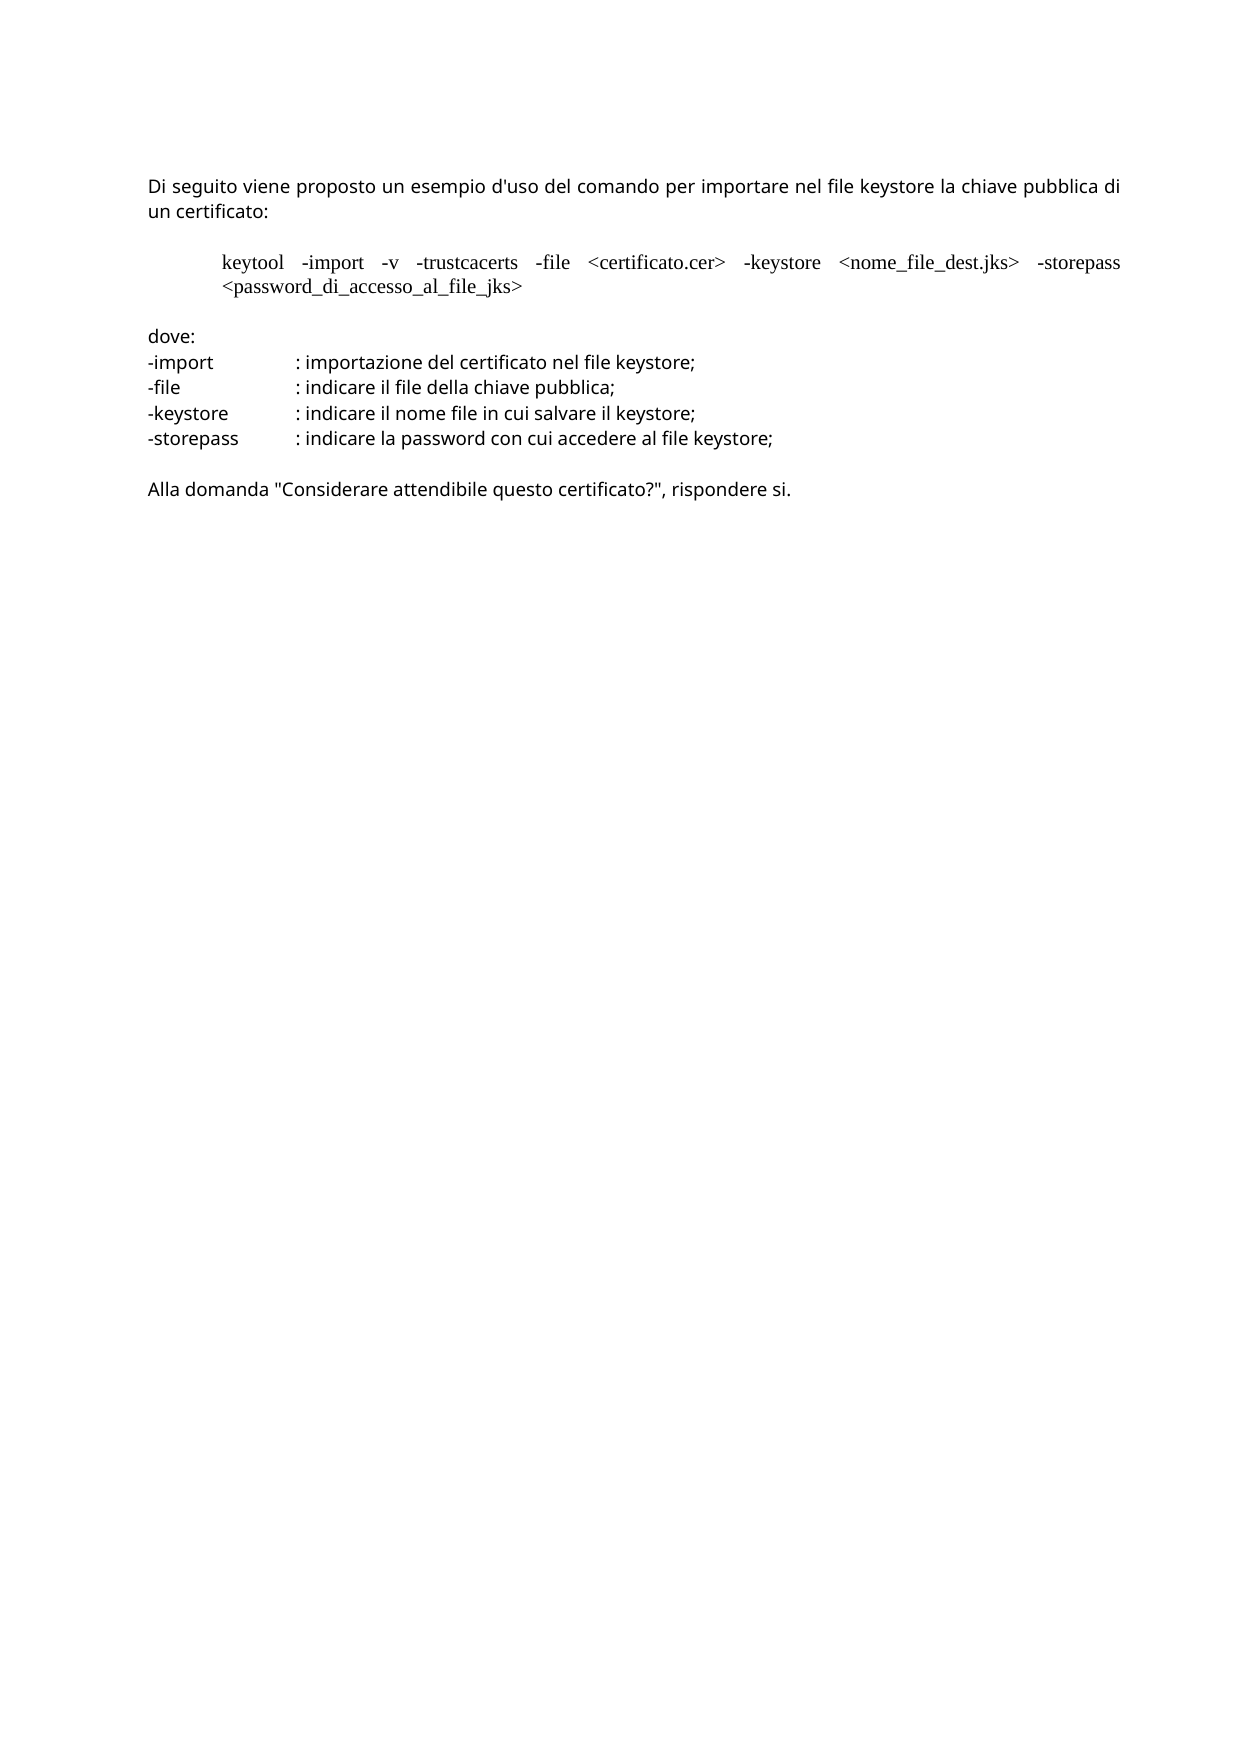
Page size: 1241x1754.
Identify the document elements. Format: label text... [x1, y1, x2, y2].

text -storepass : indicare la password con cui accedere al file keystore; [148, 426, 1122, 451]
text -file : indicare il file della chiave pubblica; [148, 374, 1122, 400]
text -import : importazione del certificato nel file keystore; [148, 349, 1122, 374]
text -keystore : indicare il nome file in cui salvare il keystore; [148, 400, 1122, 426]
text Alla domanda "Considerare attendibile questo certificato?", rispondere si. [148, 477, 1122, 502]
text Di seguito viene proposto un esempio d'uso del comando per importare nel file keystore la chiave pubblica di un certificato: [148, 173, 1122, 224]
text keytool -import -v -trustcacerts -file <certificato.cer> -keystore <nome_file_dest.jks> -storepass <password_di_accesso_al_file_jks> [222, 250, 1122, 298]
text dove: [148, 323, 1122, 349]
